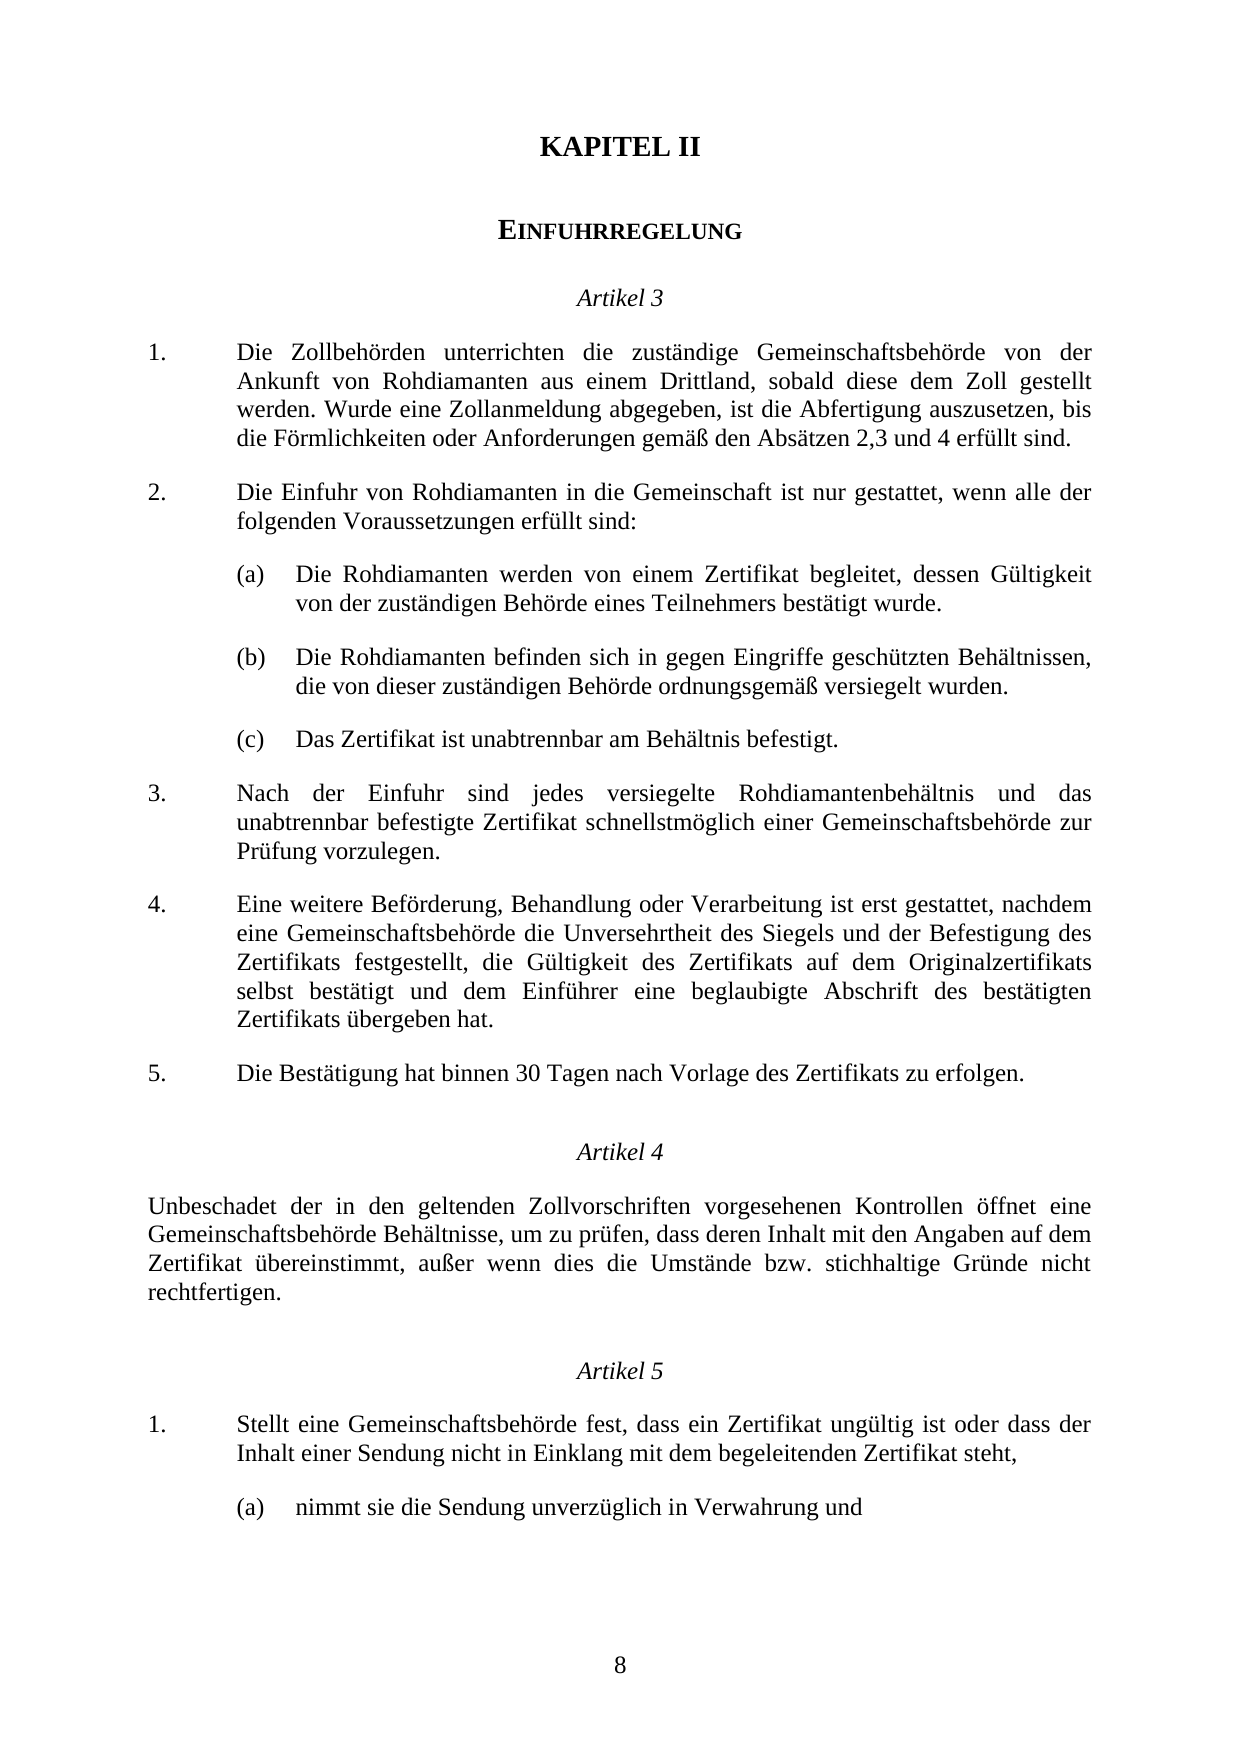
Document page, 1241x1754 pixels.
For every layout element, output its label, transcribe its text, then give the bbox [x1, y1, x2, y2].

text 1. Stellt eine Gemeinschaftsbehörde fest, dass ein Zertifikat ungültig ist oder dass der Inhalt einer Sendung nicht in Einklang mit dem begeleitenden Zertifikat steht, [148, 1409, 1092, 1467]
text 5. Die Bestätigung hat binnen 30 Tagen nach Vorlage des Zertifikats zu erfolgen. [148, 1058, 1092, 1087]
text (a) Die Rohdiamanten werden von einem Zertifikat begleitet, dessen Gültigkeit von der zuständigen Behörde eines Teilnehmers bestätigt wurde. [236, 559, 1092, 617]
text (c) Das Zertifikat ist unabtrennbar am Behältnis befestigt. [236, 724, 1092, 753]
text Artikel 3 [148, 283, 1092, 312]
title KAPITEL II [148, 129, 1092, 162]
text 2. Die Einfuhr von Rohdiamanten in die Gemeinschaft ist nur gestattet, wenn alle der folgenden Voraussetzungen erfüllt sind: [148, 477, 1092, 534]
text (b) Die Rohdiamanten befinden sich in gegen Eingriffe geschützten Behältnissen, die von dieser zuständigen Behörde ordnungsgemäß versiegelt wurden. [236, 642, 1092, 699]
text Unbeschadet der in den geltenden Zollvorschriften vorgesehenen Kontrollen öffnet eine Gemeinschaftsbehörde Behältnisse, um zu prüfen, dass deren Inhalt mit den Angaben auf dem Zertifikat übereinstimmt, außer wenn dies die Umstände bzw. stichhaltige Gründe nicht rechtfertigen. [148, 1191, 1092, 1306]
title Einfuhrregelung [148, 212, 1092, 246]
text Artikel 4 [148, 1137, 1092, 1166]
text 4. Eine weitere Beförderung, Behandlung oder Verarbeitung ist erst gestattet, nachdem eine Gemeinschaftsbehörde die Unversehrtheit des Siegels und der Befestigung des Zertifikats festgestellt, die Gültigkeit des Zertifikats auf dem Originalzertifikats selbst bestätigt und dem Einführer eine beglaubigte Abschrift des bestätigten Zertifikats übergeben hat. [148, 889, 1092, 1033]
text (a) nimmt sie die Sendung unverzüglich in Verwahrung und [236, 1492, 1092, 1521]
text 1. Die Zollbehörden unterrichten die zuständige Gemeinschaftsbehörde von der Ankunft von Rohdiamanten aus einem Drittland, sobald diese dem Zoll gestellt werden. Wurde eine Zollanmeldung abgegeben, ist die Abfertigung auszusetzen, bis die Förmlichkeiten oder Anforderungen gemäß den Absätzen 2,3 und 4 erfüllt sind. [148, 337, 1092, 452]
text Artikel 5 [148, 1356, 1092, 1384]
text 3. Nach der Einfuhr sind jedes versiegelte Rohdiamantenbehältnis und das unabtrennbar befestigte Zertifikat schnellstmöglich einer Gemeinschaftsbehörde zur Prüfung vorzulegen. [148, 778, 1092, 864]
